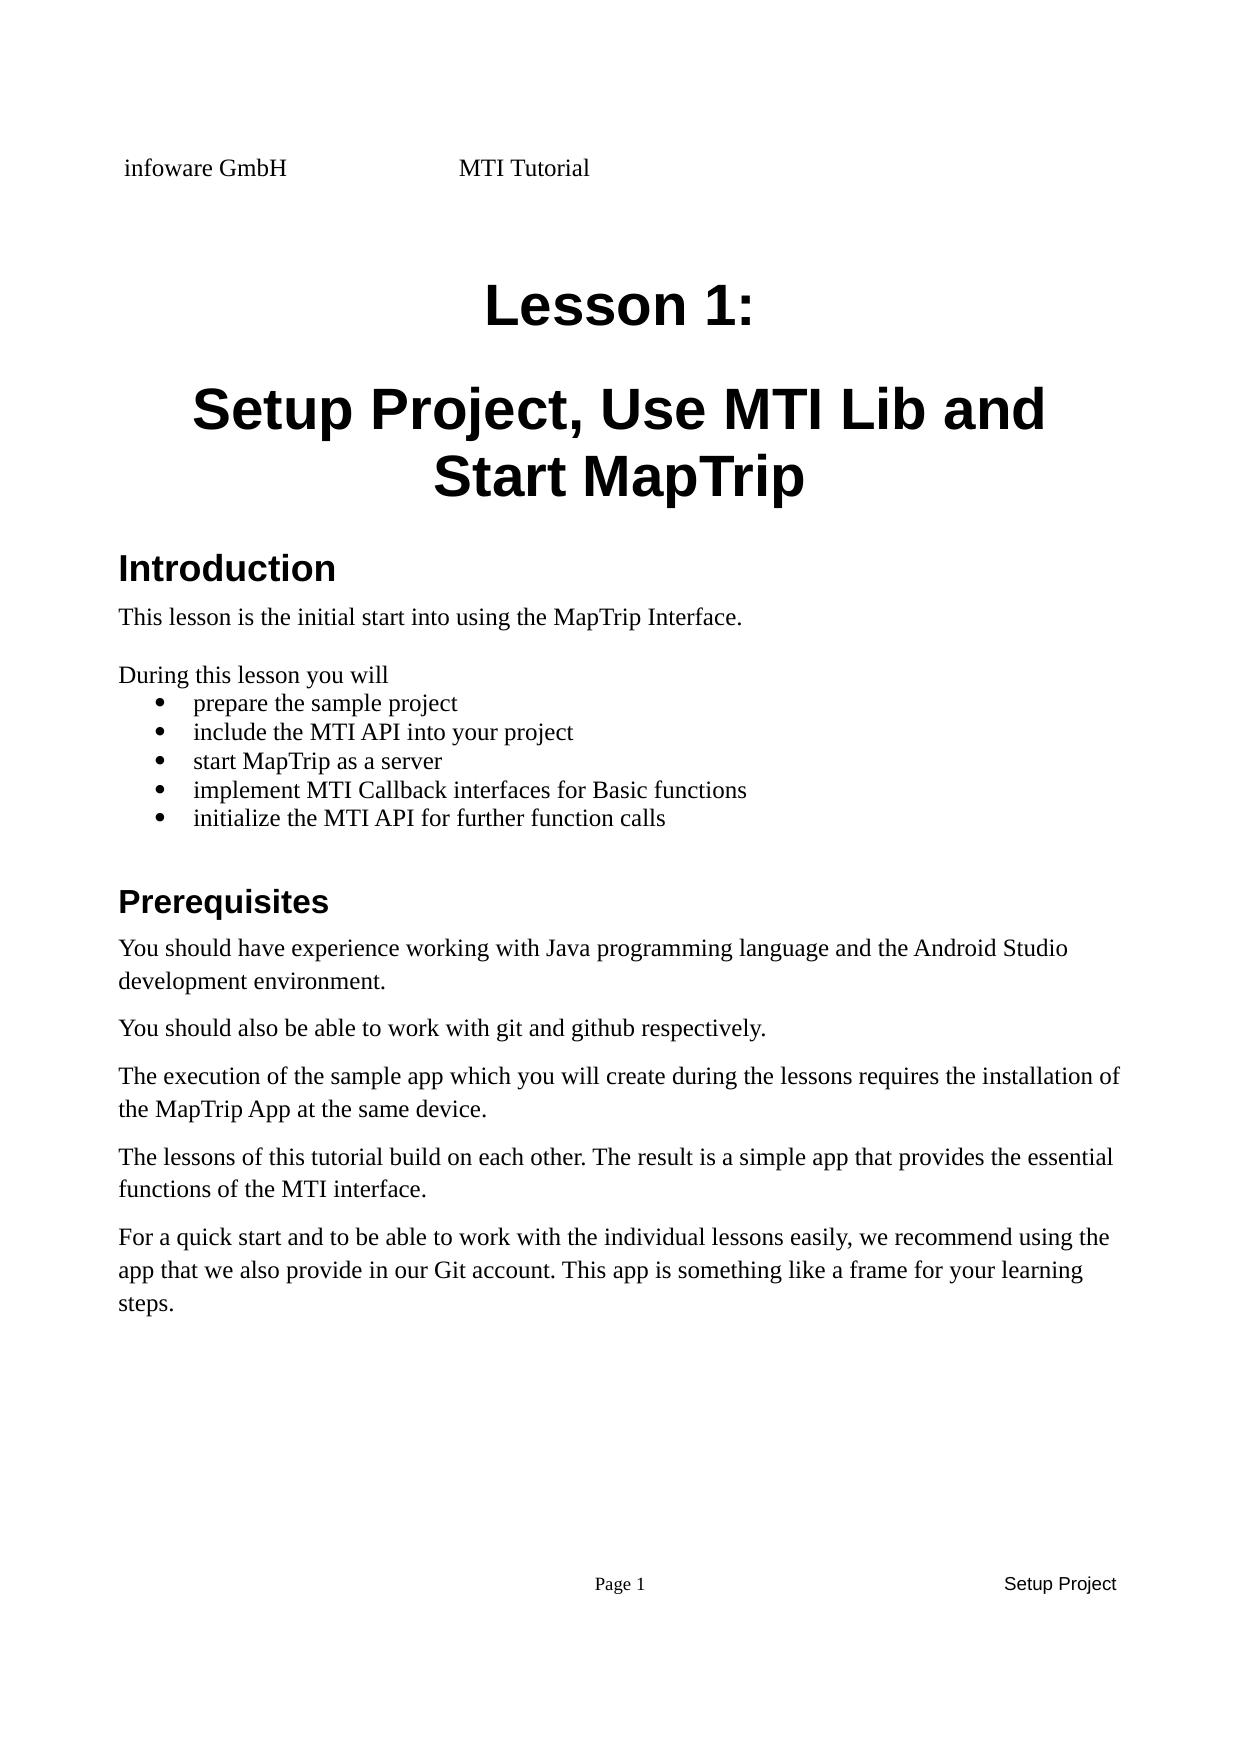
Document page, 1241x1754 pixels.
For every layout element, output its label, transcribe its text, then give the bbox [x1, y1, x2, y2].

text You should also be able to work with git and github respectively. [118, 1013, 1122, 1042]
list implement MTI Callback interfaces for Basic functions [156, 775, 1122, 803]
text For a quick start and to be able to work with the individual lessons easily, we recommend using the app that we also provide in our Git account. This app is something like a frame for your learning steps. [118, 1222, 1122, 1317]
text During this lesson you will [118, 660, 1122, 688]
subtitle Prerequisites [118, 882, 1122, 920]
text The lessons of this tutorial build on each other. The result is a simple app that provides the essential functions of the MTI interface. [118, 1142, 1122, 1203]
list include the MTI API into your project [156, 717, 1122, 746]
text This lesson is the initial start into using the MapTrip Interface. [118, 602, 1122, 631]
list initialize the MTI API for further function calls [156, 803, 1122, 832]
title Setup Project, Use MTI Lib and Start MapTrip [118, 375, 1122, 509]
list start MapTrip as a server [156, 746, 1122, 775]
text You should have experience working with Java programming language and the Android Studio development environment. [118, 933, 1122, 994]
list prepare the sample project [156, 688, 1122, 717]
subtitle Introduction [118, 547, 1122, 590]
title Lesson 1: [118, 270, 1122, 337]
text The execution of the sample app which you will create during the lessons requires the installation of the MapTrip App at the same device. [118, 1061, 1122, 1123]
